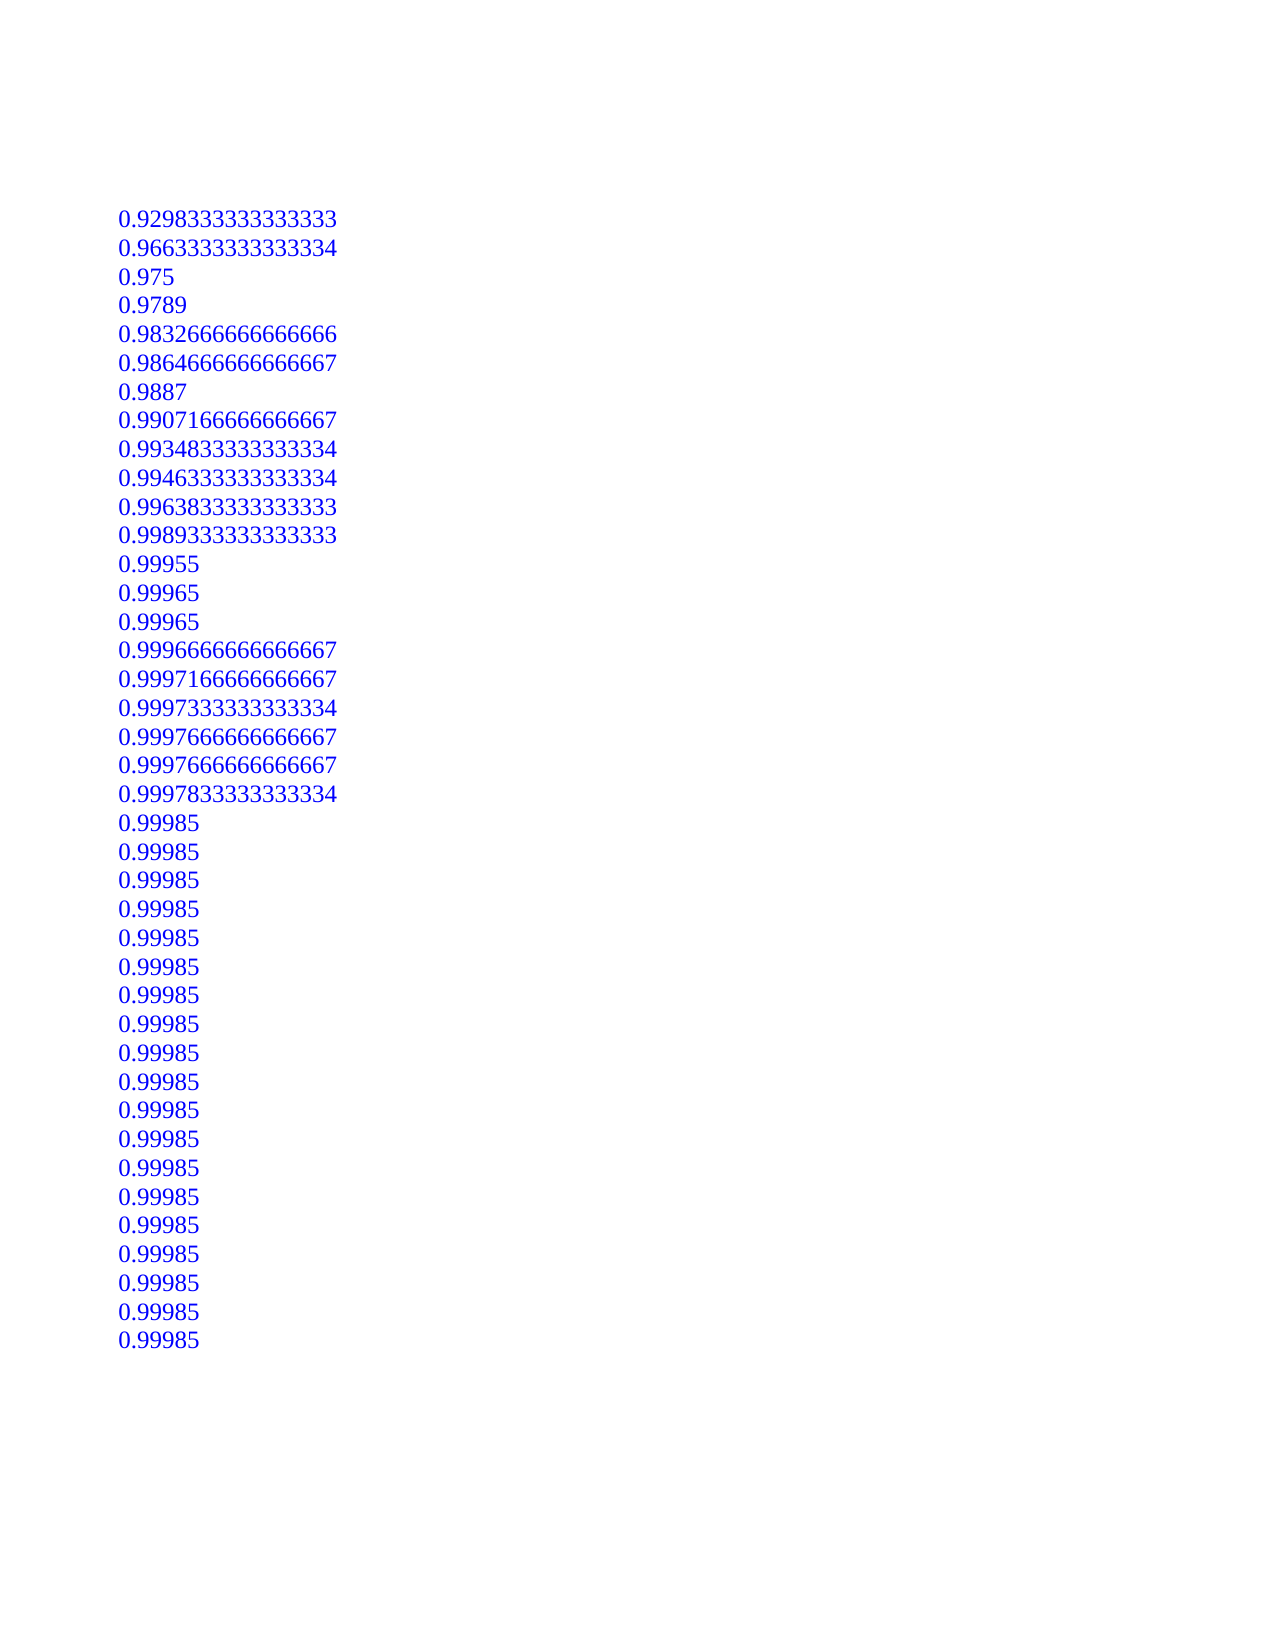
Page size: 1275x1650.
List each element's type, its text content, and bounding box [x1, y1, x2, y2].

text 0.99985 [118, 866, 1157, 894]
text 0.99985 [118, 1211, 1157, 1239]
text 0.99985 [118, 1239, 1157, 1268]
text 0.9934833333333334 [118, 434, 1157, 463]
text 0.99985 [118, 1182, 1157, 1211]
text 0.99985 [118, 1009, 1157, 1038]
text 0.9963833333333333 [118, 492, 1157, 521]
text 0.99985 [118, 837, 1157, 866]
text 0.99985 [118, 1297, 1157, 1326]
text 0.9298333333333333 [118, 204, 1157, 233]
text 0.9996666666666667 [118, 636, 1157, 664]
text 0.99985 [118, 952, 1157, 981]
text 0.9907166666666667 [118, 406, 1157, 434]
text 0.9887 [118, 377, 1157, 406]
text 0.9997666666666667 [118, 722, 1157, 751]
text 0.99955 [118, 549, 1157, 578]
text 0.99985 [118, 923, 1157, 952]
text 0.9864666666666667 [118, 348, 1157, 377]
text 0.9663333333333334 [118, 233, 1157, 262]
text 0.9832666666666666 [118, 319, 1157, 348]
text 0.99985 [118, 894, 1157, 923]
text 0.9997666666666667 [118, 751, 1157, 779]
text 0.99985 [118, 1326, 1157, 1354]
text 0.99965 [118, 578, 1157, 607]
text 0.99985 [118, 981, 1157, 1009]
text 0.99985 [118, 1153, 1157, 1182]
text 0.99985 [118, 1038, 1157, 1067]
text 0.9946333333333334 [118, 463, 1157, 492]
text 0.9789 [118, 291, 1157, 319]
text 0.9997166666666667 [118, 664, 1157, 693]
text 0.99965 [118, 607, 1157, 636]
text 0.99985 [118, 808, 1157, 837]
text 0.9997833333333334 [118, 779, 1157, 808]
text 0.99985 [118, 1268, 1157, 1297]
text 0.99985 [118, 1124, 1157, 1153]
text 0.9989333333333333 [118, 521, 1157, 549]
text 0.99985 [118, 1096, 1157, 1124]
text 0.99985 [118, 1067, 1157, 1096]
text 0.9997333333333334 [118, 693, 1157, 722]
text 0.975 [118, 262, 1157, 291]
